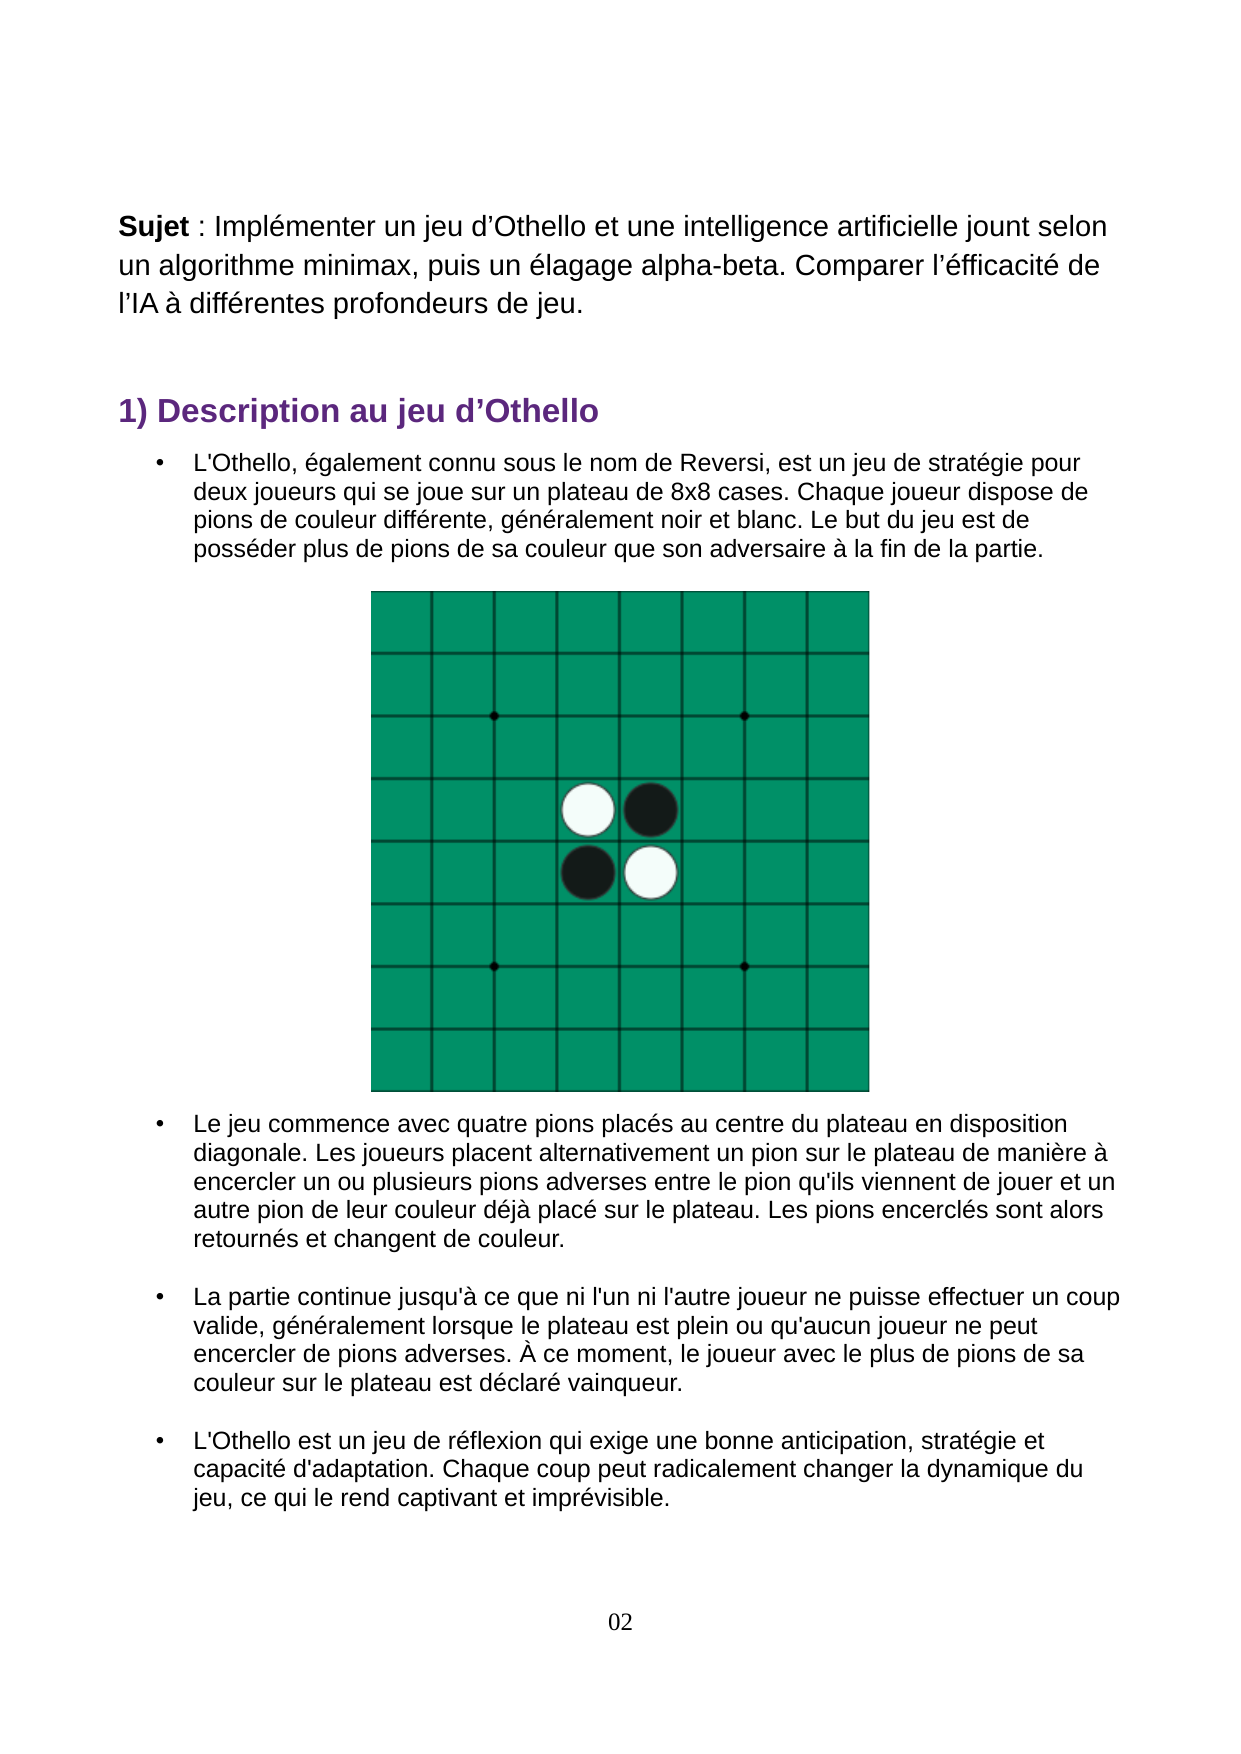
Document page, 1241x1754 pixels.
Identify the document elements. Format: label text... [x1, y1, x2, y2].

list L'Othello est un jeu de réflexion qui exige une bonne anticipation, stratégie et capacité d'adaptation. Chaque coup peut radicalement changer la dynamique du jeu, ce qui le rend captivant et imprévisible. [156, 1426, 1122, 1512]
subtitle Sujet : Implémenter un jeu d’Othello et une intelligence artificielle jount selon un algorithme minimax, puis un élagage alpha-beta. Comparer l’éfficacité de l’IA à différentes profondeurs de jeu. [118, 209, 1122, 320]
list Le jeu commence avec quatre pions placés au centre du plateau en disposition diagonale. Les joueurs placent alternativement un pion sur le plateau de manière à encercler un ou plusieurs pions adverses entre le pion qu'ils viennent de jouer et un autre pion de leur couleur déjà placé sur le plateau. Les pions encerclés sont alors retournés et changent de couleur. [156, 1109, 1122, 1253]
list L'Othello, également connu sous le nom de Reversi, est un jeu de stratégie pour deux joueurs qui se joue sur un plateau de 8x8 cases. Chaque joueur dispose de pions de couleur différente, généralement noir et blanc. Le but du jeu est de posséder plus de pions de sa couleur que son adversaire à la fin de la partie. [156, 448, 1122, 563]
list La partie continue jusqu'à ce que ni l'un ni l'autre joueur ne puisse effectuer un coup valide, généralement lorsque le plateau est plein ou qu'aucun joueur ne peut encercler de pions adverses. À ce moment, le joueur avec le plus de pions de sa couleur sur le plateau est déclaré vainqueur. [156, 1282, 1122, 1397]
subtitle 1) Description au jeu d’Othello [118, 391, 1122, 429]
picture [371, 591, 870, 1092]
